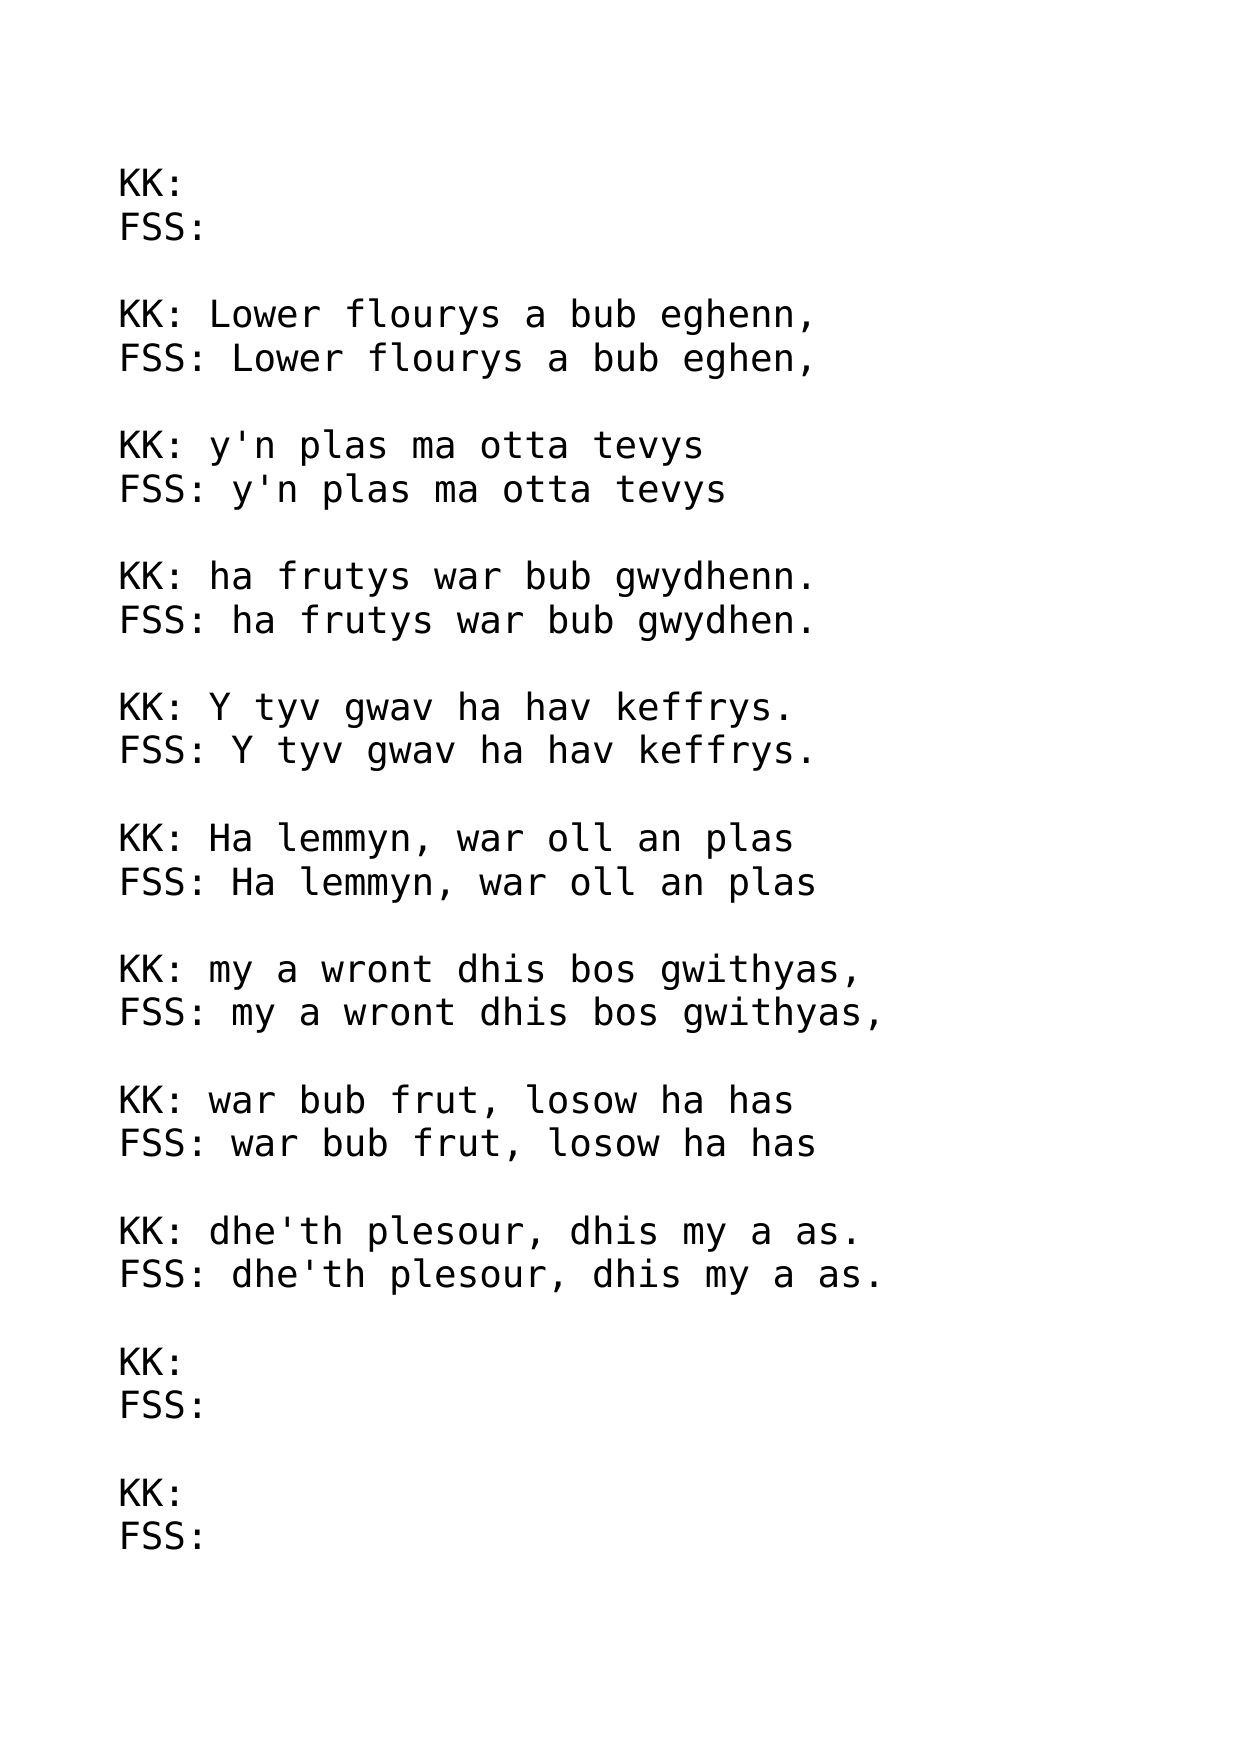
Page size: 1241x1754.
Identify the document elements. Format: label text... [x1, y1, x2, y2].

text KK: Lower flourys a bub eghenn, [118, 293, 1122, 336]
text FSS: [118, 1515, 1122, 1558]
text FSS: y'n plas ma otta tevys [118, 467, 1122, 511]
text FSS: my a wront dhis bos gwithyas, [118, 991, 1122, 1035]
text FSS: [118, 1384, 1122, 1427]
text FSS: dhe'th plesour, dhis my a as. [118, 1253, 1122, 1297]
text KK: ha frutys war bub gwydhenn. [118, 554, 1122, 598]
text FSS: ha frutys war bub gwydhen. [118, 598, 1122, 642]
text KK: war bub frut, losow ha has [118, 1078, 1122, 1122]
text KK: [118, 162, 1122, 205]
text KK: dhe'th plesour, dhis my a as. [118, 1209, 1122, 1253]
text KK: Ha lemmyn, war oll an plas [118, 816, 1122, 860]
text FSS: [118, 205, 1122, 249]
text KK: my a wront dhis bos gwithyas, [118, 947, 1122, 991]
text FSS: Y tyv gwav ha hav keffrys. [118, 729, 1122, 773]
text FSS: Ha lemmyn, war oll an plas [118, 860, 1122, 904]
text FSS: war bub frut, losow ha has [118, 1122, 1122, 1166]
text KK: Y tyv gwav ha hav keffrys. [118, 686, 1122, 729]
text KK: [118, 1340, 1122, 1384]
text FSS: Lower flourys a bub eghen, [118, 336, 1122, 380]
text KK: y'n plas ma otta tevys [118, 424, 1122, 467]
text KK: [118, 1471, 1122, 1515]
